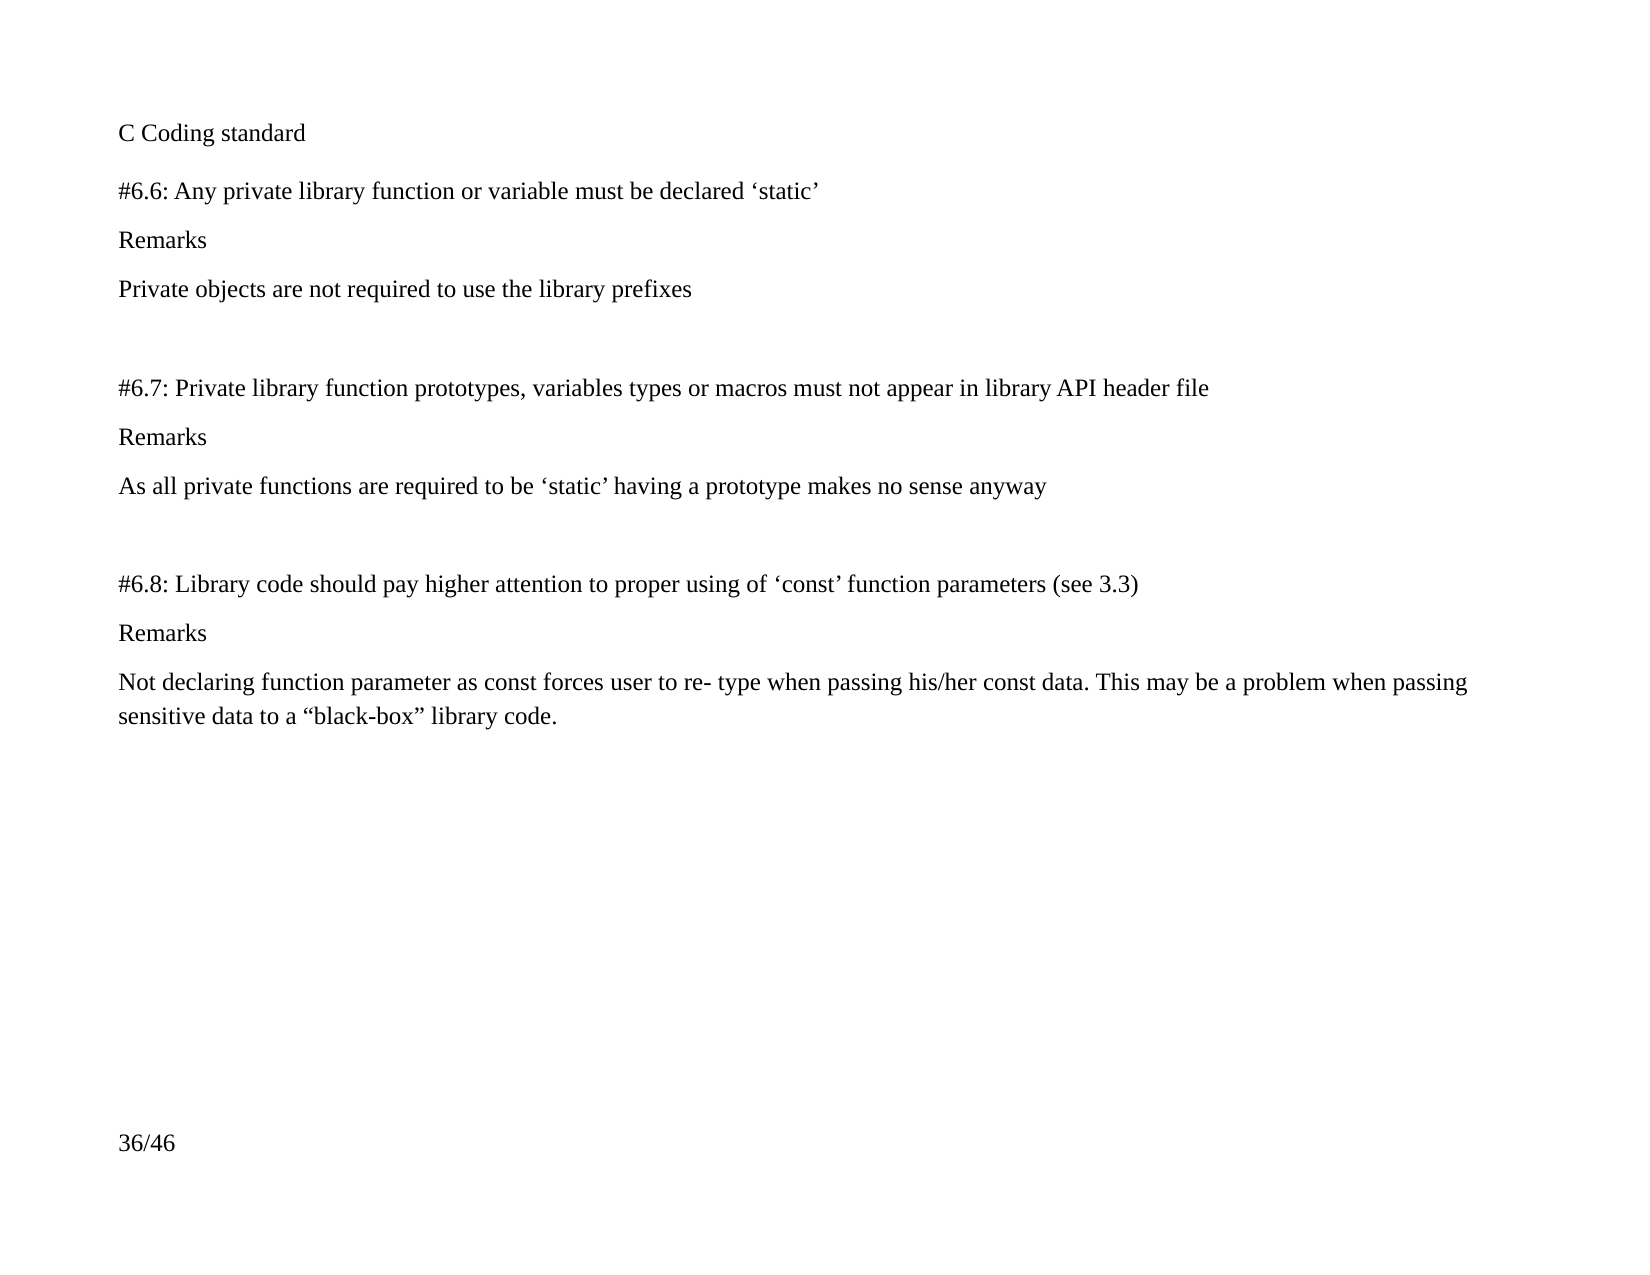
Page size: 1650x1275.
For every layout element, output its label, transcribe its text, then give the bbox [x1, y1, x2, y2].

text #6.7: Private library function prototypes, variables types or macros must not appear in library API header file [118, 373, 1532, 401]
text As all private functions are required to be ‘static’ having a prototype makes no sense anyway [118, 471, 1532, 499]
text Not declaring function parameter as const forces user to re- type when passing his/her const data. This may be a problem when passing sensitive data to a “black-box” library code. [118, 667, 1532, 730]
text Private objects are not required to use the library prefixes [118, 274, 1532, 303]
text Remarks [118, 225, 1532, 254]
text Remarks [118, 618, 1532, 647]
text #6.6: Any private library function or variable must be declared ‘static’ [118, 176, 1532, 205]
text Remarks [118, 422, 1532, 450]
text #6.8: Library code should pay higher attention to proper using of ‘const’ function parameters (see 3.3) [118, 569, 1532, 598]
